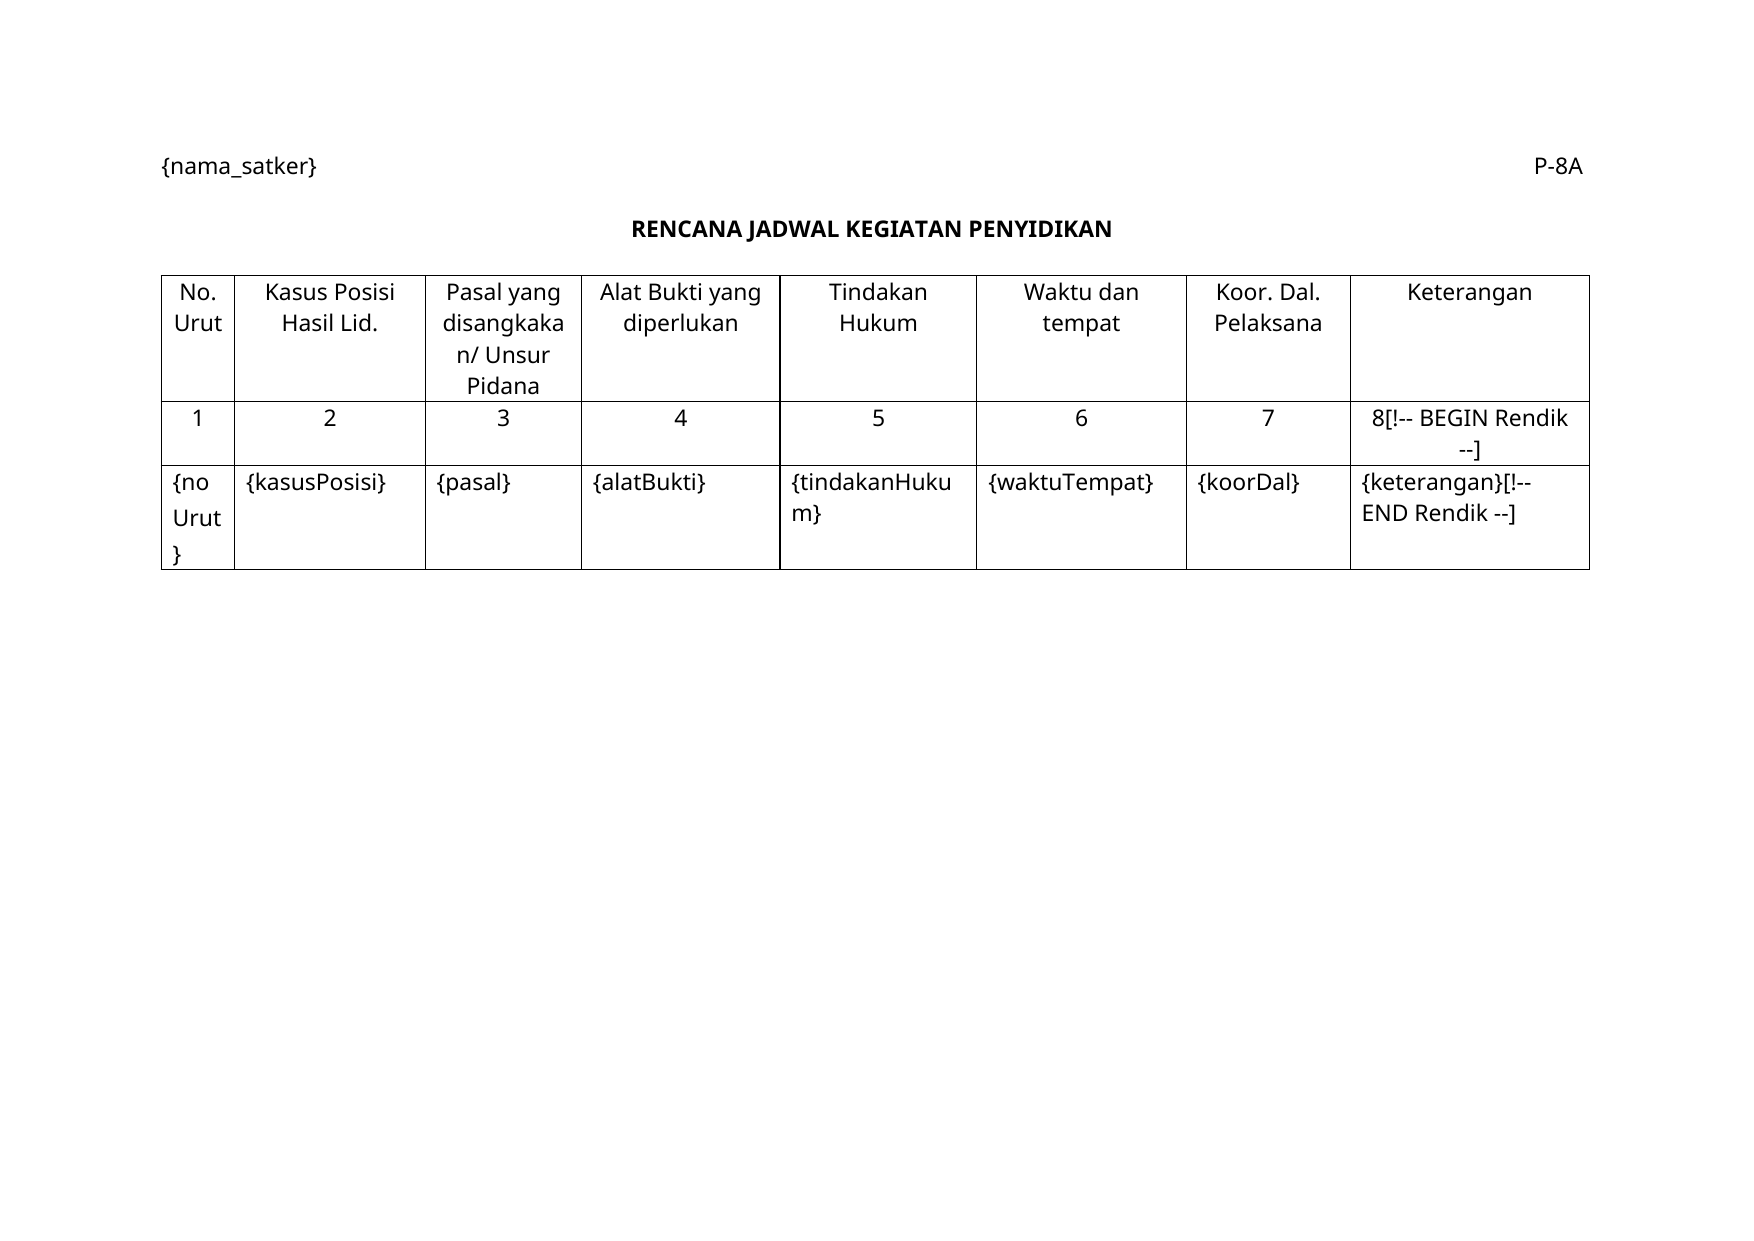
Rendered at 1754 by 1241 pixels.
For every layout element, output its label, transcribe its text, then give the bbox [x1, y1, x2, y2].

table_cell 8[!-- BEGIN Rendik --] [1351, 402, 1589, 464]
table_header Koor. Dal. Pelaksana [1187, 276, 1350, 401]
table_header P-8A [1018, 150, 1594, 181]
table_cell 4 [582, 402, 779, 464]
table_cell {tindakanHukum} [781, 466, 976, 569]
table_cell {pasal} [426, 466, 581, 569]
table_cell 2 [235, 402, 425, 464]
table_header Pasal yang disangkakan/ Unsur Pidana [426, 276, 581, 401]
table_header No. Urut [162, 276, 234, 401]
table_header Alat Bukti yang diperlukan [582, 276, 779, 401]
table_cell {waktuTempat} [977, 466, 1186, 569]
table_cell {koorDal} [1187, 466, 1350, 569]
table_header Kasus Posisi Hasil Lid. [235, 276, 425, 401]
table_cell 7 [1187, 402, 1350, 464]
table_cell 6 [977, 402, 1186, 464]
table_cell {alatBukti} [582, 466, 779, 569]
table_cell [150, 275, 1594, 601]
table_cell {noUrut} [162, 466, 234, 569]
table_cell 3 [426, 402, 581, 464]
table_header Waktu dan tempat [977, 276, 1186, 401]
table_header {nama_satker} [150, 150, 1018, 181]
table_header Keterangan [1351, 276, 1589, 401]
table_cell {keterangan}[!-- END Rendik --] [1351, 466, 1589, 569]
table_cell 5 [781, 402, 976, 464]
table_cell 1 [162, 402, 234, 464]
table_cell RENCANA JADWAL KEGIATAN PENYIDIKAN [150, 181, 1594, 275]
table_cell {kasusPosisi} [235, 466, 425, 569]
table_header Tindakan Hukum [781, 276, 976, 401]
